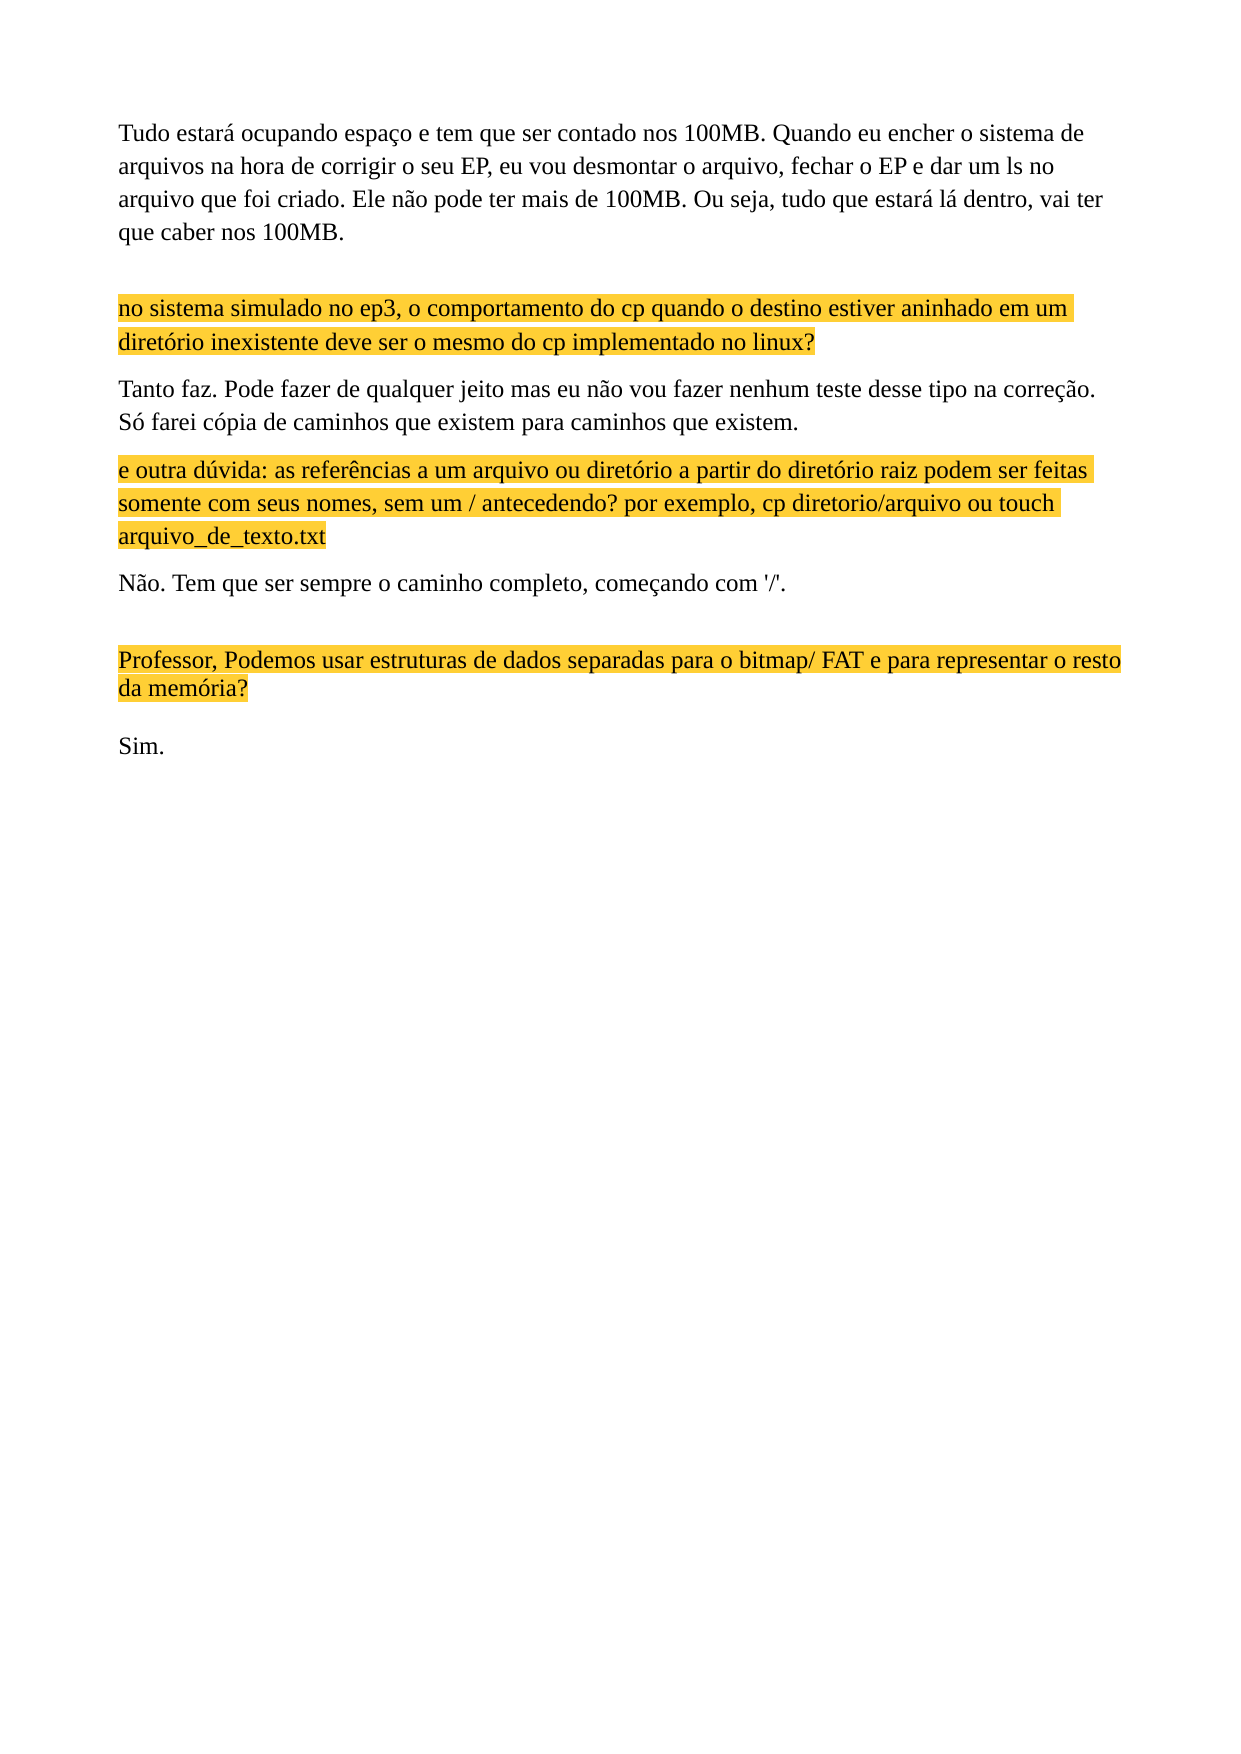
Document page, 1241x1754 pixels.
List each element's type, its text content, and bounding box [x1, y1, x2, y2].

text e outra dúvida: as referências a um arquivo ou diretório a partir do diretório raiz podem ser feitas somente com seus nomes, sem um / antecedendo? por exemplo, cp diretorio/arquivo ou touch arquivo_de_texto.txt [118, 455, 1122, 549]
text Professor, Podemos usar estruturas de dados separadas para o bitmap/ FAT e para representar o resto da memória? [118, 645, 1122, 702]
text no sistema simulado no ep3, o comportamento do cp quando o destino estiver aninhado em um diretório inexistente deve ser o mesmo do cp implementado no linux? [118, 293, 1122, 355]
text Tudo estará ocupando espaço e tem que ser contado nos 100MB. Quando eu encher o sistema de arquivos na hora de corrigir o seu EP, eu vou desmontar o arquivo, fechar o EP e dar um ls no arquivo que foi criado. Ele não pode ter mais de 100MB. Ou seja, tudo que estará lá dentro, vai ter que caber nos 100MB. [118, 118, 1122, 246]
text Tanto faz. Pode fazer de qualquer jeito mas eu não vou fazer nenhum teste desse tipo na correção. Só farei cópia de caminhos que existem para caminhos que existem. [118, 374, 1122, 436]
text Não. Tem que ser sempre o caminho completo, começando com '/'. [118, 568, 1122, 597]
text Sim. [118, 731, 1122, 760]
